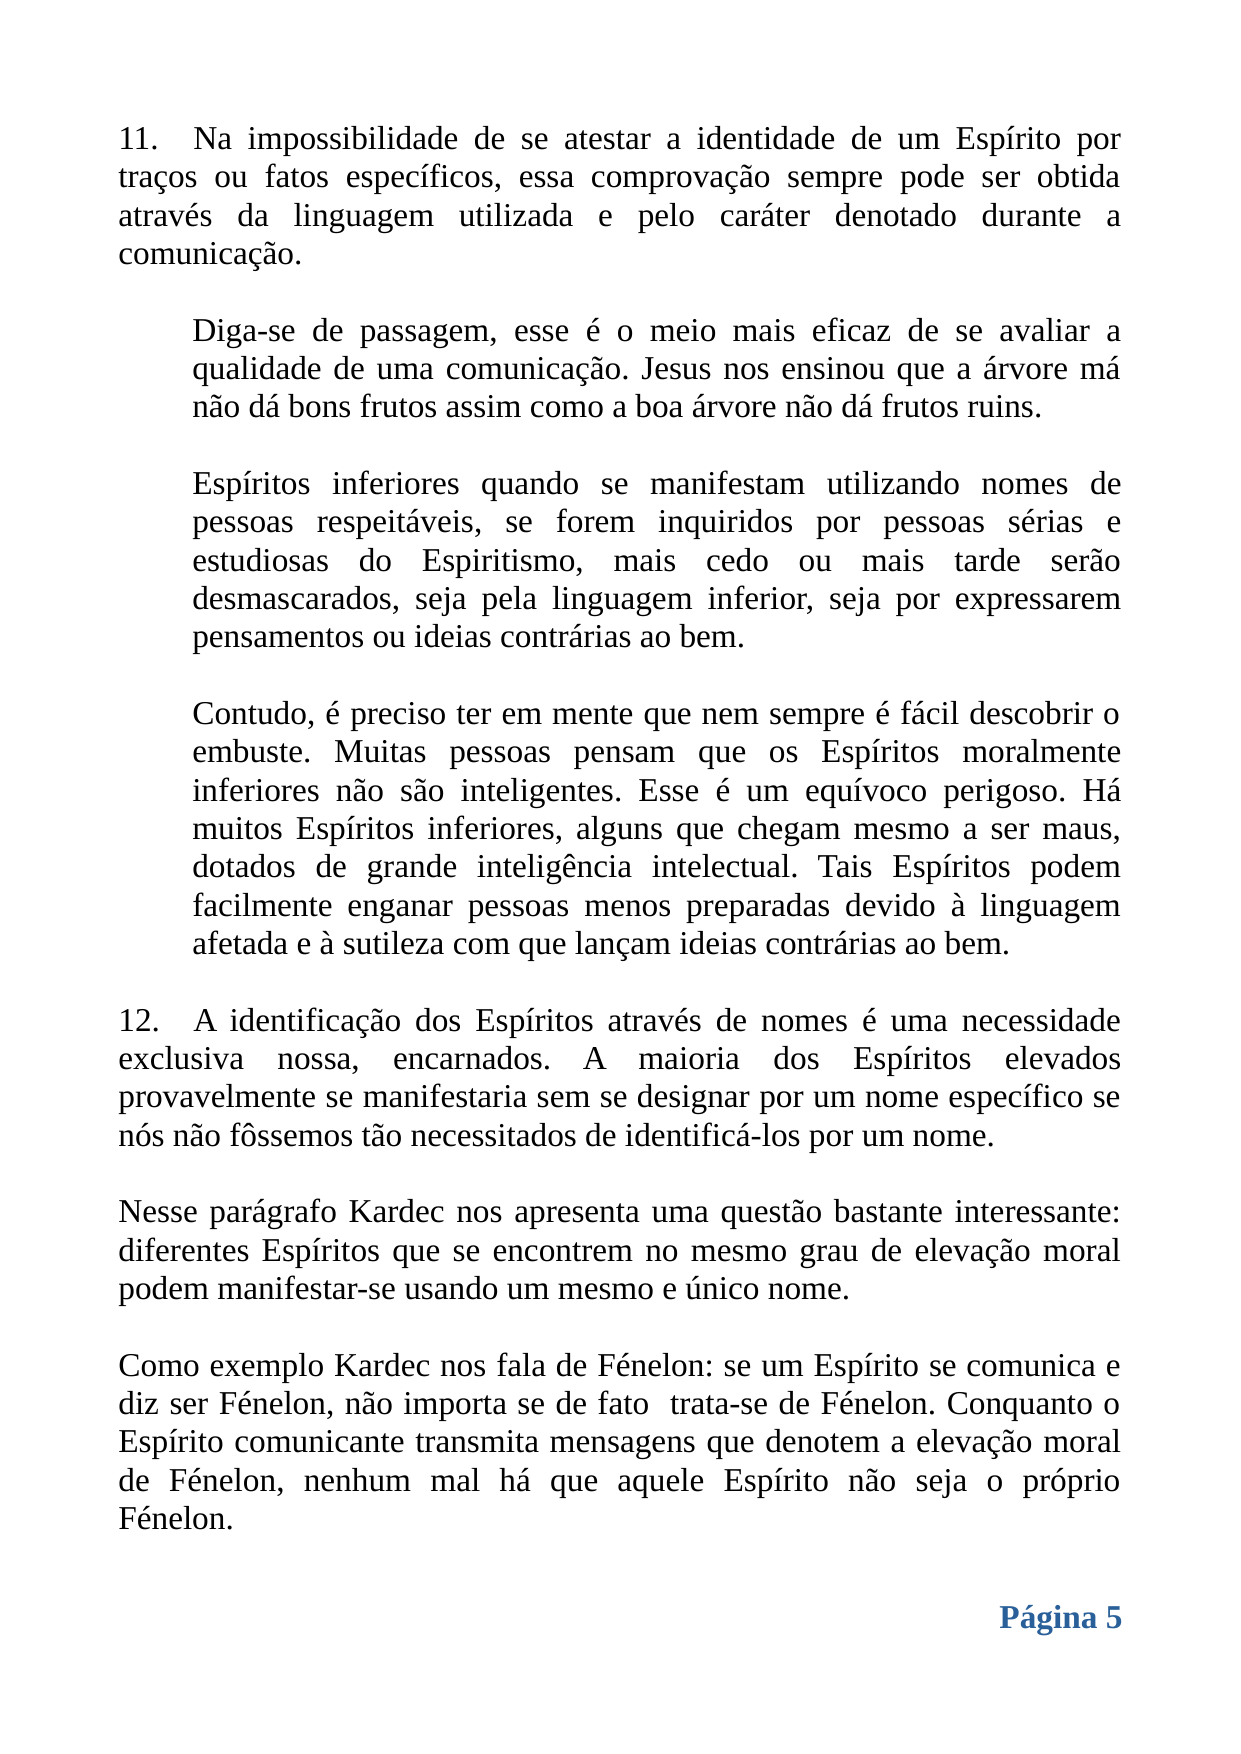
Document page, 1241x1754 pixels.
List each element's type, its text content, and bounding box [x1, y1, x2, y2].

text Como exemplo Kardec nos fala de Fénelon: se um Espírito se comunica e diz ser Fénelon, não importa se de fato trata-se de Fénelon. Conquanto o Espírito comunicante transmita mensagens que denotem a elevação moral de Fénelon, nenhum mal há que aquele Espírito não seja o próprio Fénelon. [118, 1345, 1122, 1536]
list A identificação dos Espíritos através de nomes é uma necessidade exclusiva nossa, encarnados. A maioria dos Espíritos elevados provavelmente se manifestaria sem se designar por um nome específico se nós não fôssemos tão necessitados de identificá-los por um nome. [118, 1000, 1122, 1153]
text Espíritos inferiores quando se manifestam utilizando nomes de pessoas respeitáveis, se forem inquiridos por pessoas sérias e estudiosas do Espiritismo, mais cedo ou mais tarde serão desmascarados, seja pela linguagem inferior, seja por expressarem pensamentos ou ideias contrárias ao bem. [192, 463, 1122, 655]
list Na impossibilidade de se atestar a identidade de um Espírito por traços ou fatos específicos, essa comprovação sempre pode ser obtida através da linguagem utilizada e pelo caráter denotado durante a comunicação. [118, 118, 1122, 271]
list Nesse parágrafo Kardec nos apresenta uma questão bastante interessante: diferentes Espíritos que se encontrem no mesmo grau de elevação moral podem manifestar-se usando um mesmo e único nome. [118, 1191, 1122, 1306]
text Contudo, é preciso ter em mente que nem sempre é fácil descobrir o embuste. Muitas pessoas pensam que os Espíritos moralmente inferiores não são inteligentes. Esse é um equívoco perigoso. Há muitos Espíritos inferiores, alguns que chegam mesmo a ser maus, dotados de grande inteligência intelectual. Tais Espíritos podem facilmente enganar pessoas menos preparadas devido à linguagem afetada e à sutileza com que lançam ideias contrárias ao bem. [192, 693, 1122, 961]
text Diga-se de passagem, esse é o meio mais eficaz de se avaliar a qualidade de uma comunicação. Jesus nos ensinou que a árvore má não dá bons frutos assim como a boa árvore não dá frutos ruins. [192, 310, 1122, 425]
